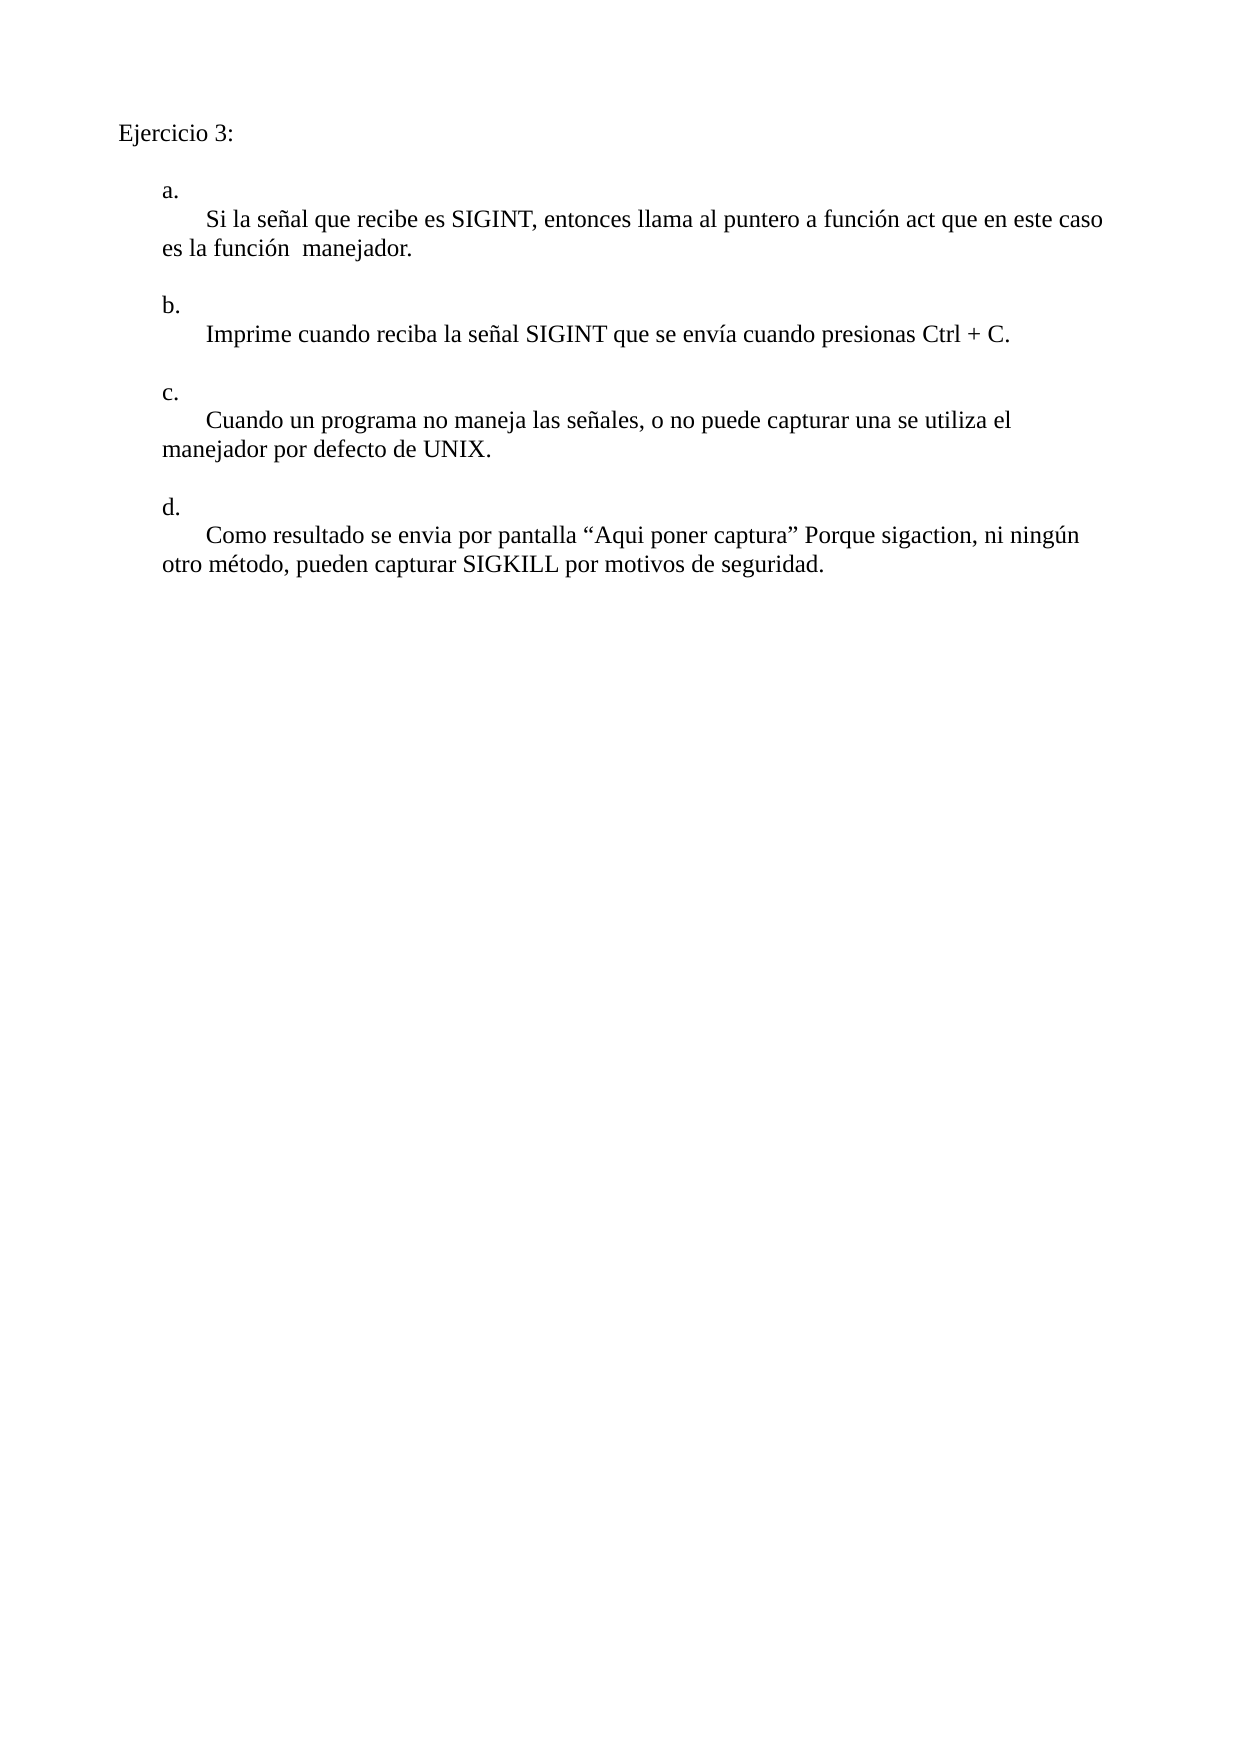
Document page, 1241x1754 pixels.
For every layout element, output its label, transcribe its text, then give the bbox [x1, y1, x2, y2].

text Ejercicio 3: [118, 118, 1122, 147]
text a. [118, 176, 1122, 204]
text Imprime cuando reciba la señal SIGINT que se envía cuando presionas Ctrl + C. [118, 319, 1122, 348]
text c. [118, 377, 1122, 406]
text Como resultado se envia por pantalla “Aqui poner captura” Porque sigaction, ni ningún otro método, pueden capturar SIGKILL por motivos de seguridad. [118, 521, 1122, 578]
text d. [118, 492, 1122, 521]
text b. [118, 291, 1122, 319]
text Cuando un programa no maneja las señales, o no puede capturar una se utiliza el manejador por defecto de UNIX. [118, 406, 1122, 463]
text Si la señal que recibe es SIGINT, entonces llama al puntero a función act que en este caso es la función manejador. [118, 204, 1122, 262]
